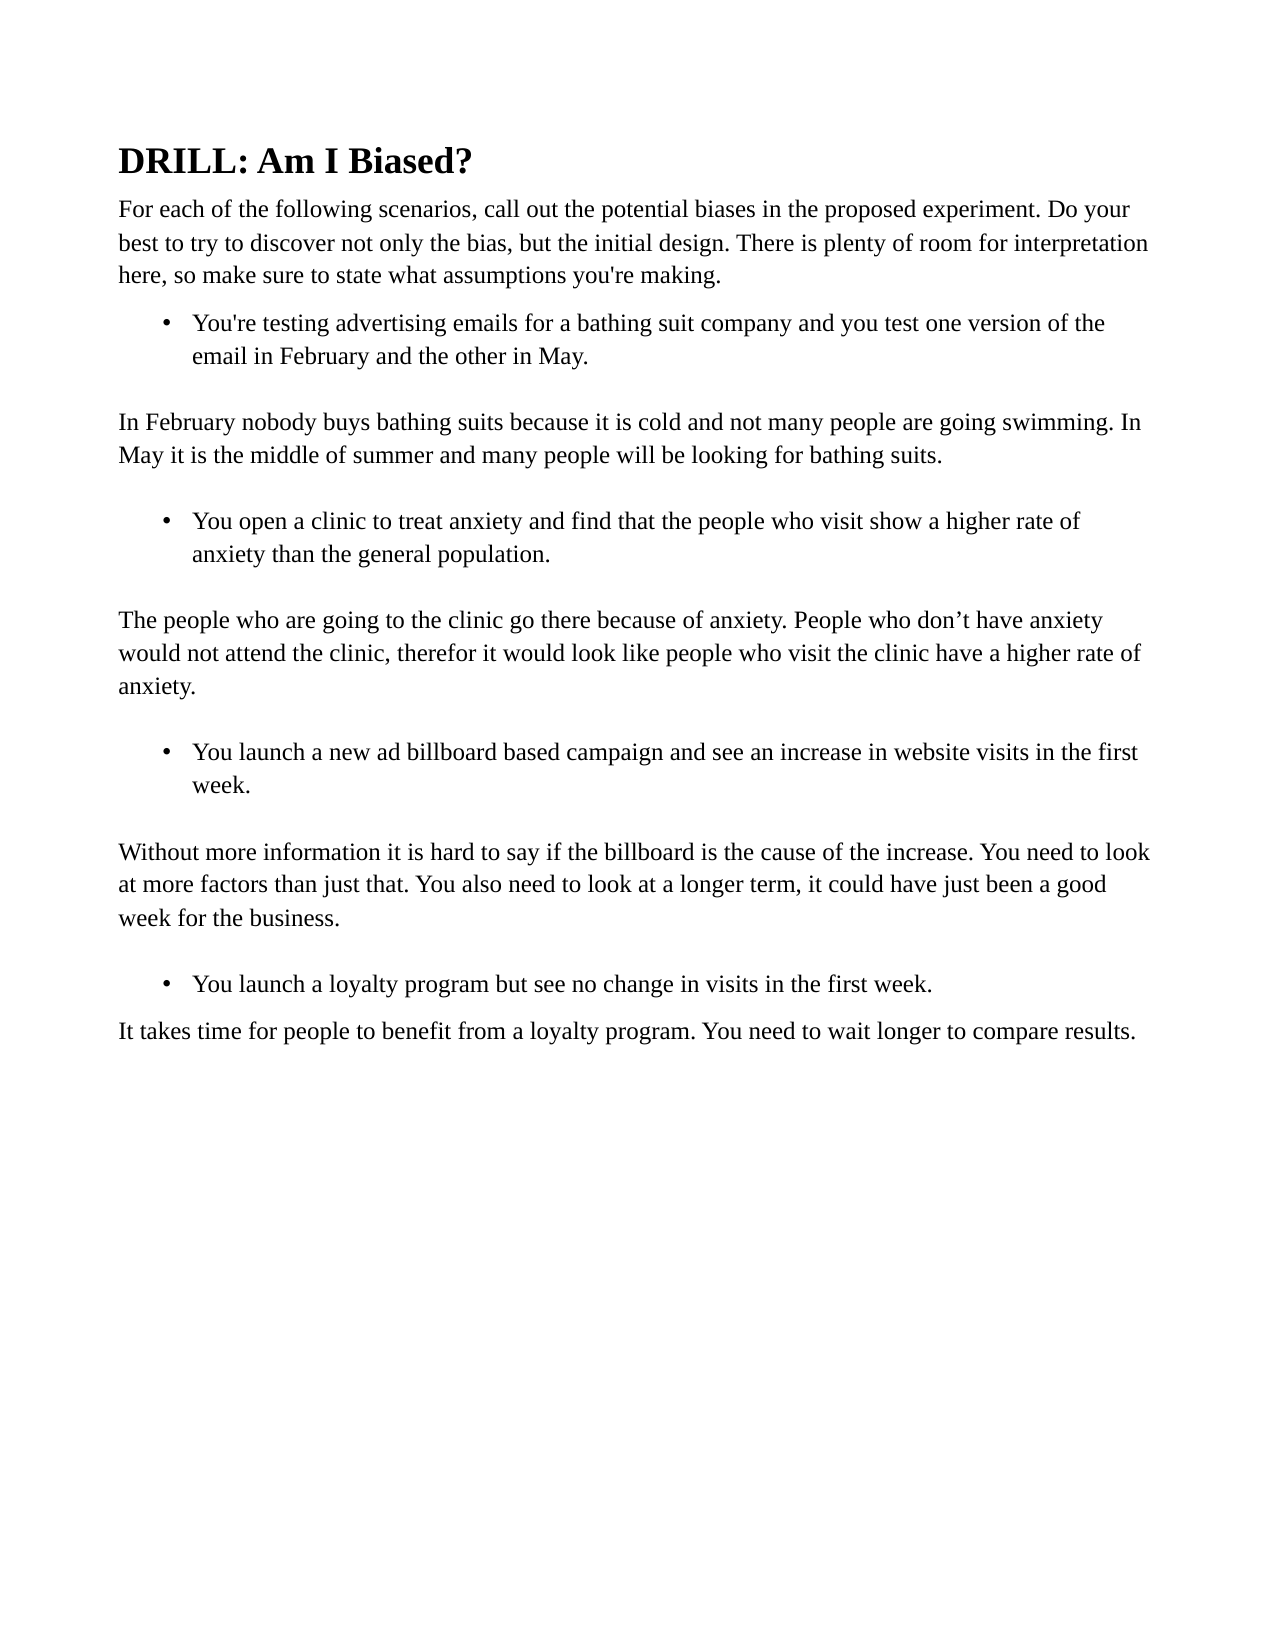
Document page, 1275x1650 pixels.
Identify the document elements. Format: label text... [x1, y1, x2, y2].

text Without more information it is hard to say if the billboard is the cause of the increase. You need to look at more factors than just that. You also need to look at a longer term, it could have just been a good week for the business. [118, 837, 1157, 931]
text For each of the following scenarios, call out the potential biases in the proposed experiment. Do your best to try to discover not only the bias, but the initial design. There is plenty of room for interpretation here, so make sure to state what assumptions you're making. [118, 194, 1157, 289]
text In February nobody buys bathing suits because it is cold and not many people are going swimming. In May it is the middle of summer and many people will be looking for bathing suits. [118, 407, 1157, 469]
list You launch a loyalty program but see no change in visits in the first week. [162, 969, 1157, 997]
text It takes time for people to benefit from a loyalty program. You need to wait longer to compare results. [118, 1016, 1157, 1045]
list You launch a new ad billboard based campaign and see an increase in website visits in the first week. [162, 737, 1157, 799]
list You open a clinic to treat anxiety and find that the people who visit show a higher rate of anxiety than the general population. [162, 506, 1157, 568]
list You're testing advertising emails for a bathing suit company and you test one version of the email in February and the other in May. [162, 308, 1157, 370]
subtitle DRILL: Am I Biased? [118, 139, 1157, 182]
text The people who are going to the clinic go there because of anxiety. People who don’t have anxiety would not attend the clinic, therefor it would look like people who visit the clinic have a higher rate of anxiety. [118, 605, 1157, 700]
